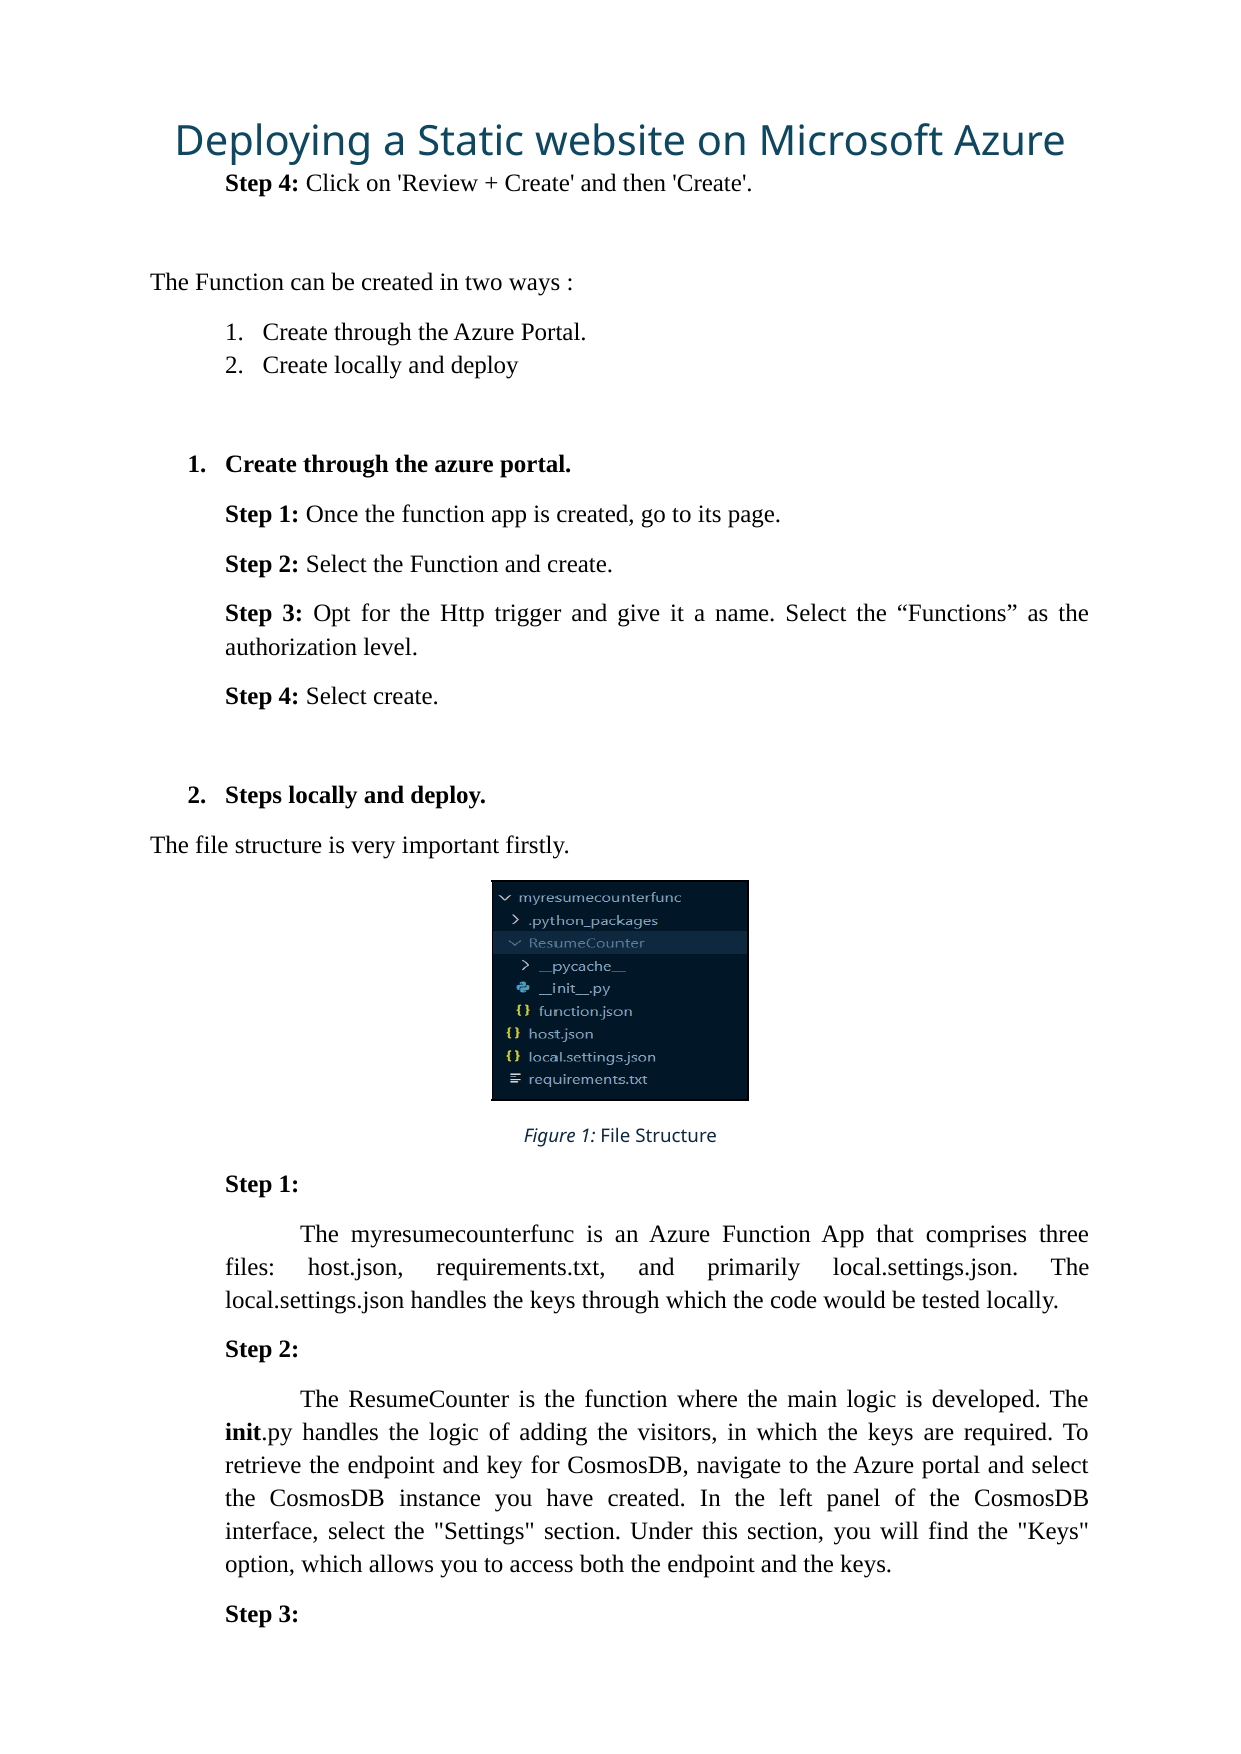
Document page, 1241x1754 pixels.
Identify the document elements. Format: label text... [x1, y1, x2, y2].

text The Function can be created in two ways : [150, 267, 1090, 296]
list Steps locally and deploy. [187, 781, 1090, 809]
text Step 2: Select the Function and create. [225, 549, 1090, 578]
text Step 3: Opt for the Http trigger and give it a name. Select the “Functions” as the authorization level. [225, 598, 1090, 660]
text The myresumecounterfunc is an Azure Function App that comprises three files: host.json, requirements.txt, and primarily local.settings.json. The local.settings.json handles the keys through which the code would be tested locally. [225, 1219, 1090, 1313]
text Step 1: [225, 1169, 1090, 1198]
text Step 1: Once the function app is created, go to its page. [225, 499, 1090, 528]
text Step 3: [225, 1599, 1090, 1628]
text The file structure is very important firstly. [150, 830, 1090, 859]
list Create locally and deploy [225, 350, 1090, 379]
list Create through the Azure Portal. [225, 317, 1090, 346]
text Step 4: Select create. [225, 681, 1090, 710]
text Figure 1: File Structure [150, 1123, 1090, 1148]
text Step 4: Click on 'Review + Create' and then 'Create'. [225, 168, 1090, 197]
text The ResumeCounter is the function where the main logic is developed. The init.py handles the logic of adding the visitors, in which the keys are required. To retrieve the endpoint and key for CosmosDB, navigate to the Azure portal and select the CosmosDB instance you have created. In the left panel of the CosmosDB interface, select the "Settings" section. Under this section, you will find the "Keys" option, which allows you to access both the endpoint and the keys. [225, 1384, 1090, 1578]
list Create through the azure portal. [187, 449, 1090, 478]
text Step 2: [225, 1334, 1090, 1363]
